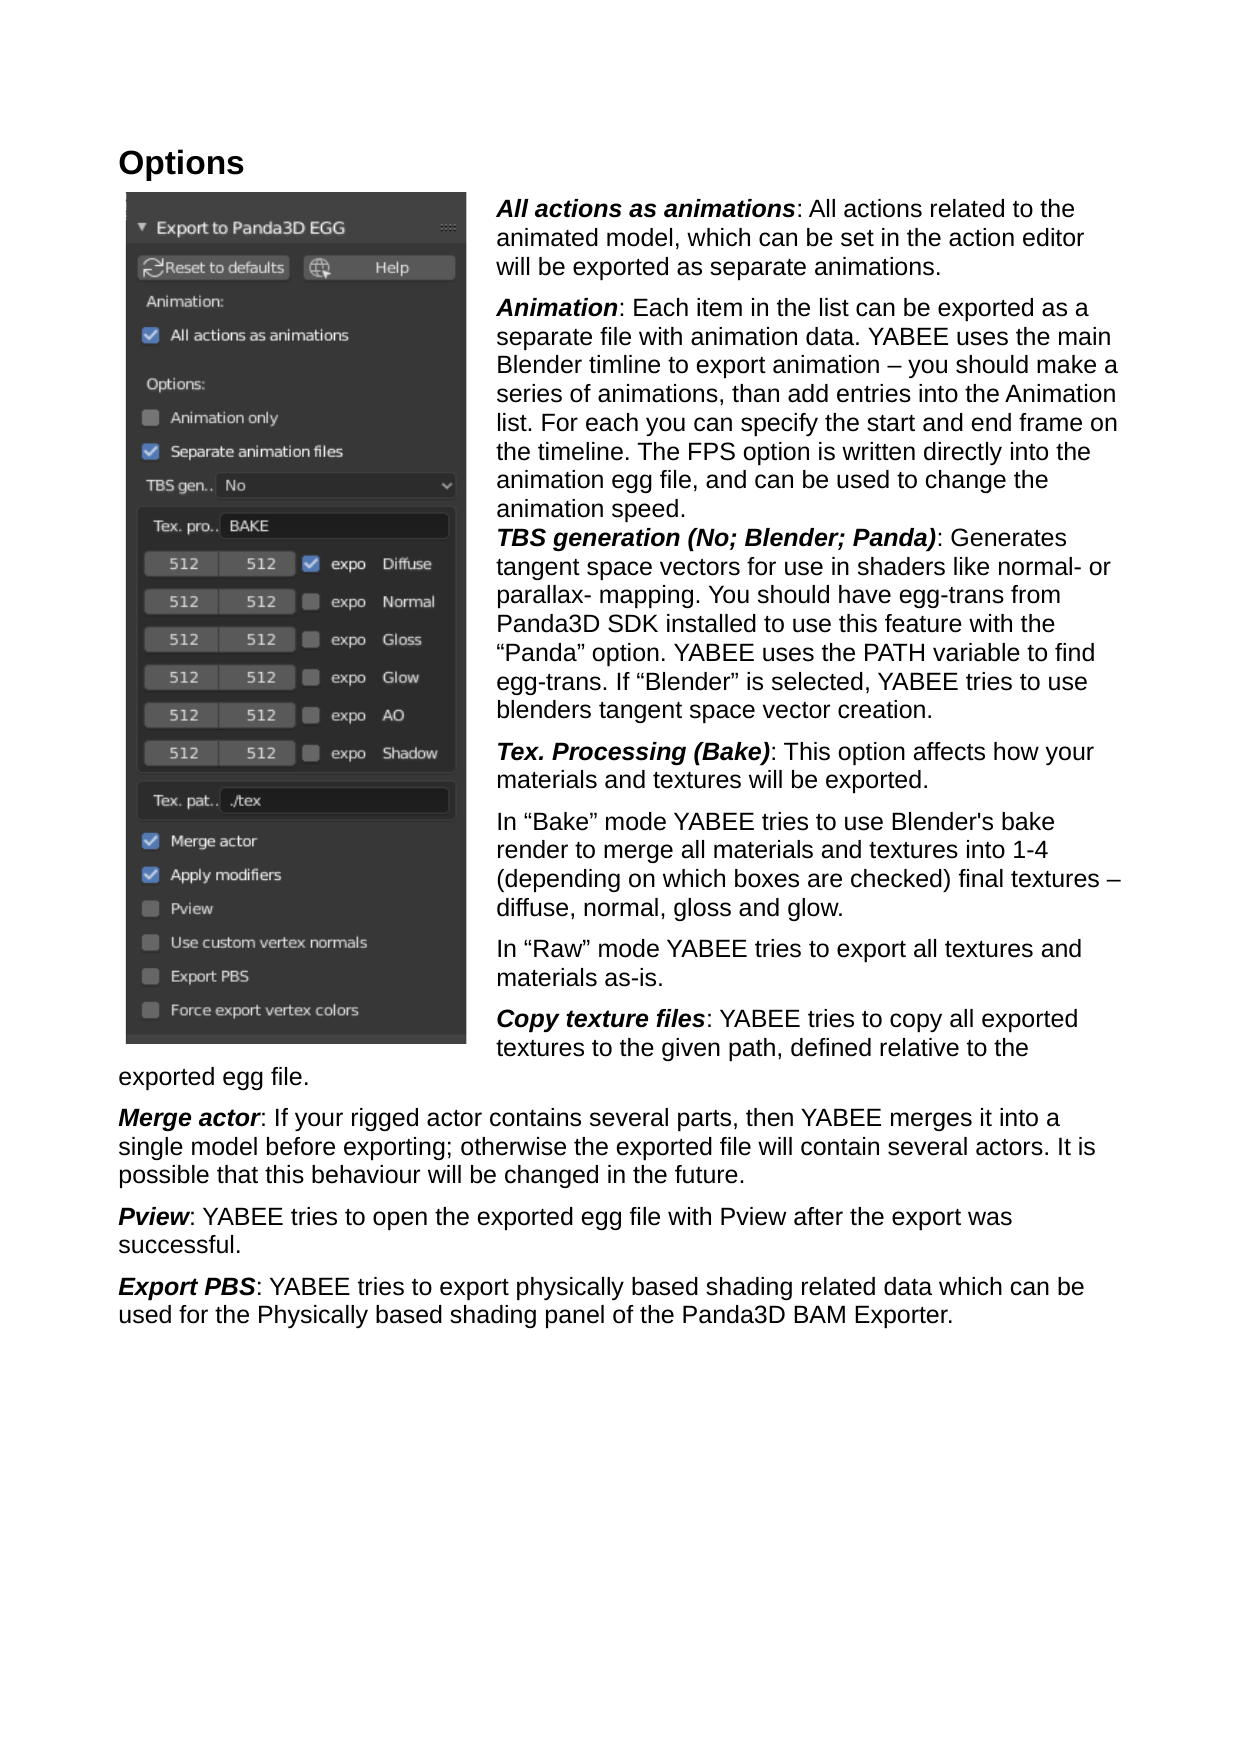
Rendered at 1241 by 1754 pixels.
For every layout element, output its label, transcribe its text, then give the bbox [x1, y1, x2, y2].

text In “Bake” mode YABEE tries to use Blender's bake render to merge all materials and textures into 1-4 (depending on which boxes are checked) final textures – diffuse, normal, gloss and glow. [467, 807, 1122, 922]
text Export PBS: YABEE tries to export physically based shading related data which can be used for the Physically based shading panel of the Panda3D BAM Exporter. [118, 1272, 1122, 1329]
text In “Raw” mode YABEE tries to export all textures and materials as-is. [467, 934, 1122, 992]
text Merge actor: If your rigged actor contains several parts, then YABEE merges it into a single model before exporting; otherwise the exported file will contain several actors. It is possible that this behaviour will be changed in the future. [118, 1103, 1122, 1189]
text TBS generation (No; Blender; Panda): Generates tangent space vectors for use in shaders like normal- or parallax- mapping. You should have egg-trans from Panda3D SDK installed to use this feature with the “Panda” option. YABEE uses the PATH variable to find egg-trans. If “Blender” is selected, YABEE tries to use blenders tangent space vector creation. [467, 523, 1122, 724]
text Copy texture files: YABEE tries to copy all exported textures to the given path, defined relative to the exported egg file. [118, 1004, 1122, 1091]
subtitle Options [118, 143, 1122, 182]
text Animation: Each item in the list can be exported as a separate file with animation data. YABEE uses the main Blender timline to export animation – you should make a series of animations, than add entries into the Animation list. For each you can specify the start and end frame on the timeline. The FPS option is written directly into the animation egg file, and can be used to change the animation speed. [467, 293, 1122, 523]
picture [125, 192, 467, 1044]
text All actions as animations: All actions related to the animated model, which can be set in the action editor will be exported as separate animations. [467, 194, 1122, 281]
text Tex. Processing (Bake): This option affects how your materials and textures will be exported. [467, 737, 1122, 794]
text Pview: YABEE tries to open the exported egg file with Pview after the export was successful. [118, 1202, 1122, 1259]
